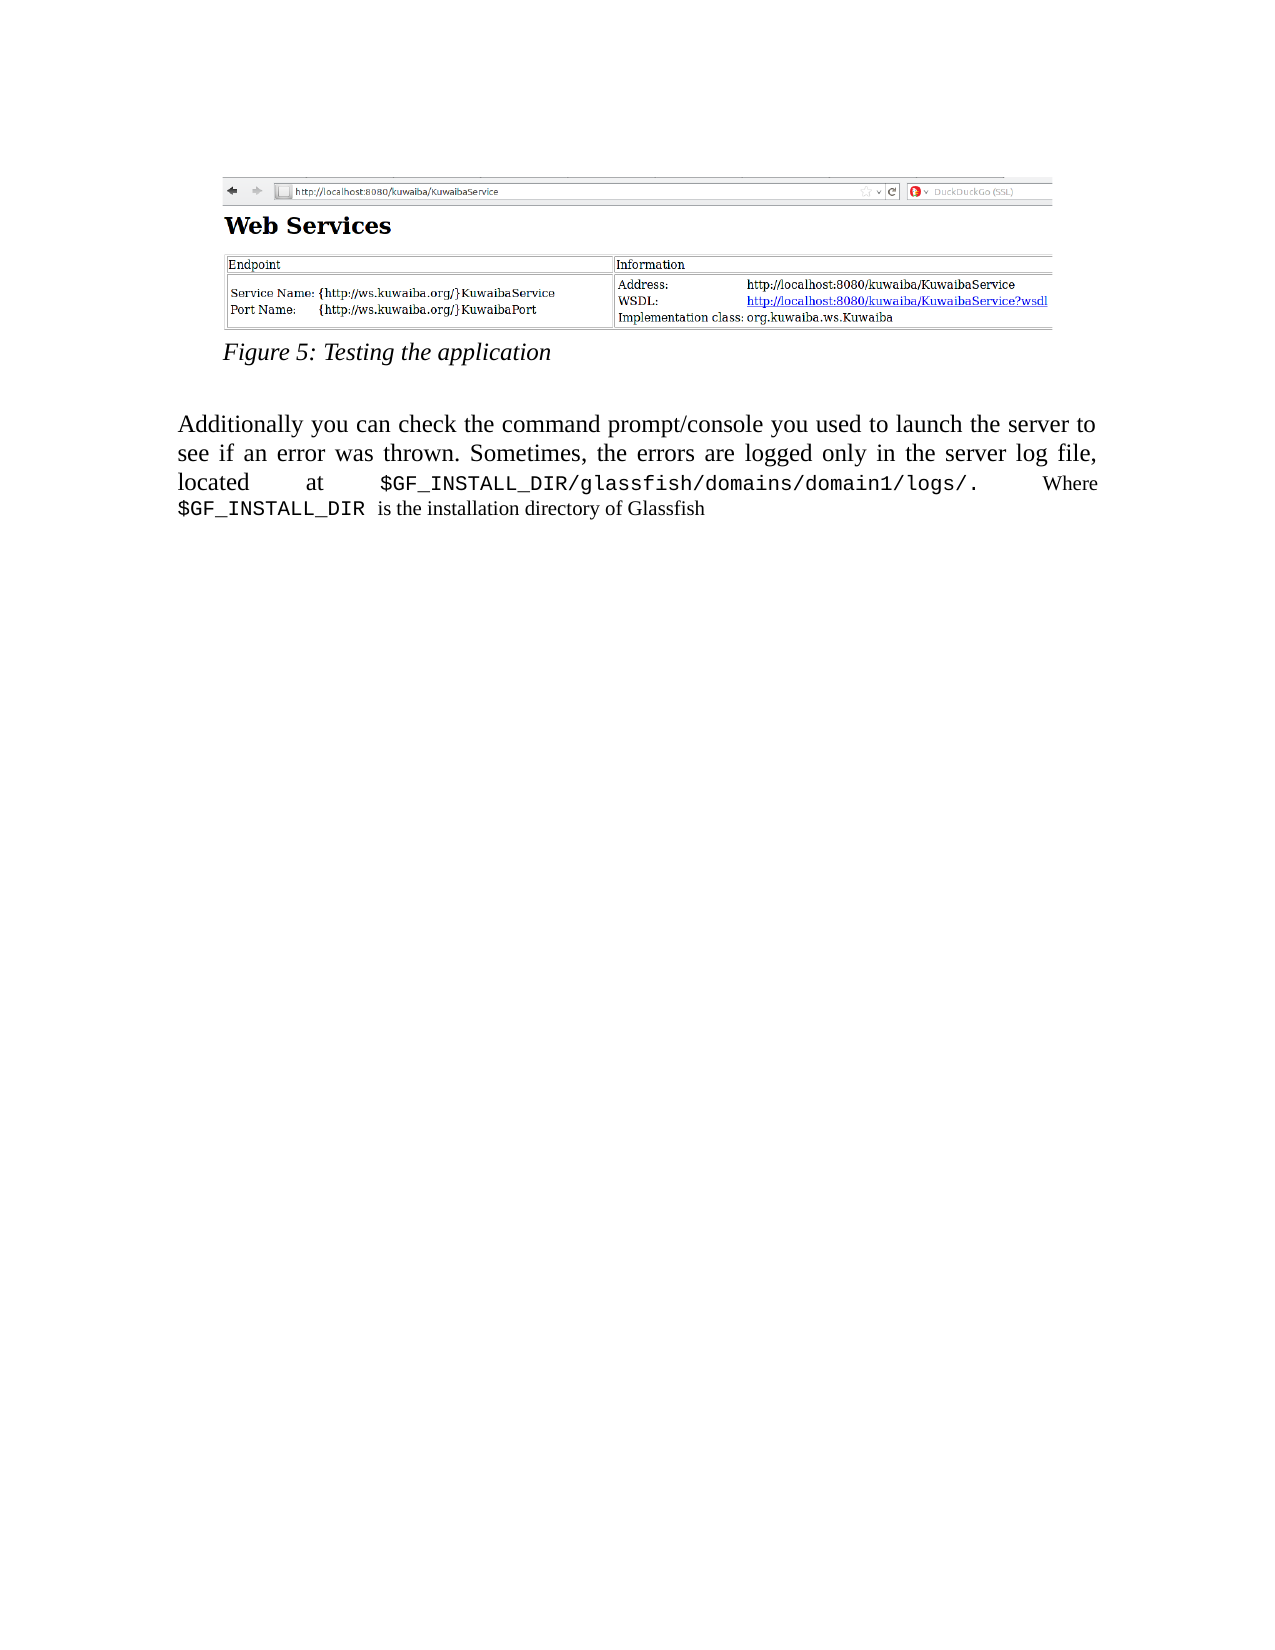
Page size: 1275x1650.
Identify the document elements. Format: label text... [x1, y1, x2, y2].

text Additionally you can check the command prompt/console you used to launch the server to see if an error was thrown. Sometimes, the errors are logged only in the server log file, located at $GF_INSTALL_DIR/glassfish/domains/domain1/logs/. Where $GF_INSTALL_DIR is the installation directory of Glassfish [177, 409, 1098, 522]
picture [222, 177, 1053, 337]
text Figure 5: Testing the application [223, 337, 1052, 366]
